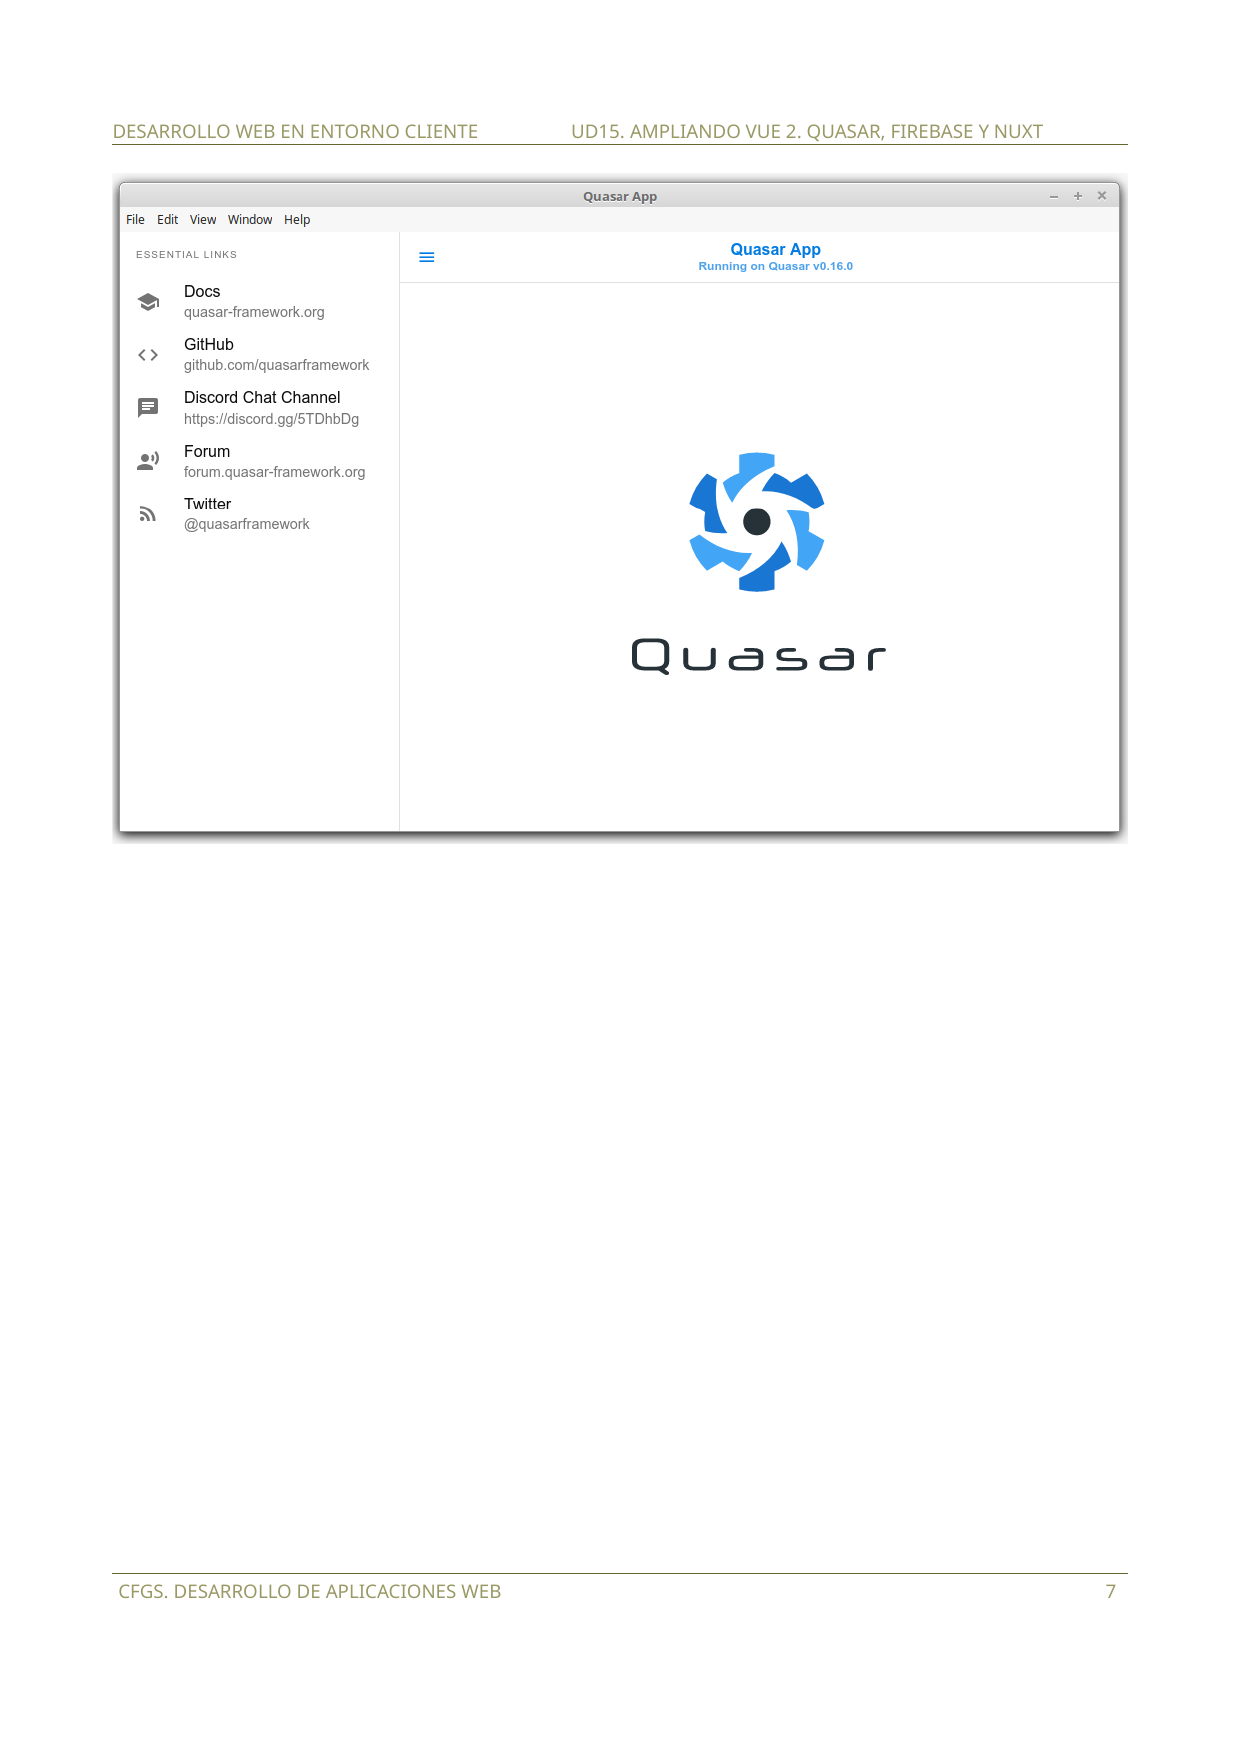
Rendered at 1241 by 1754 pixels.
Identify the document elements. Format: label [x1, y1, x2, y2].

picture [112, 173, 1128, 844]
